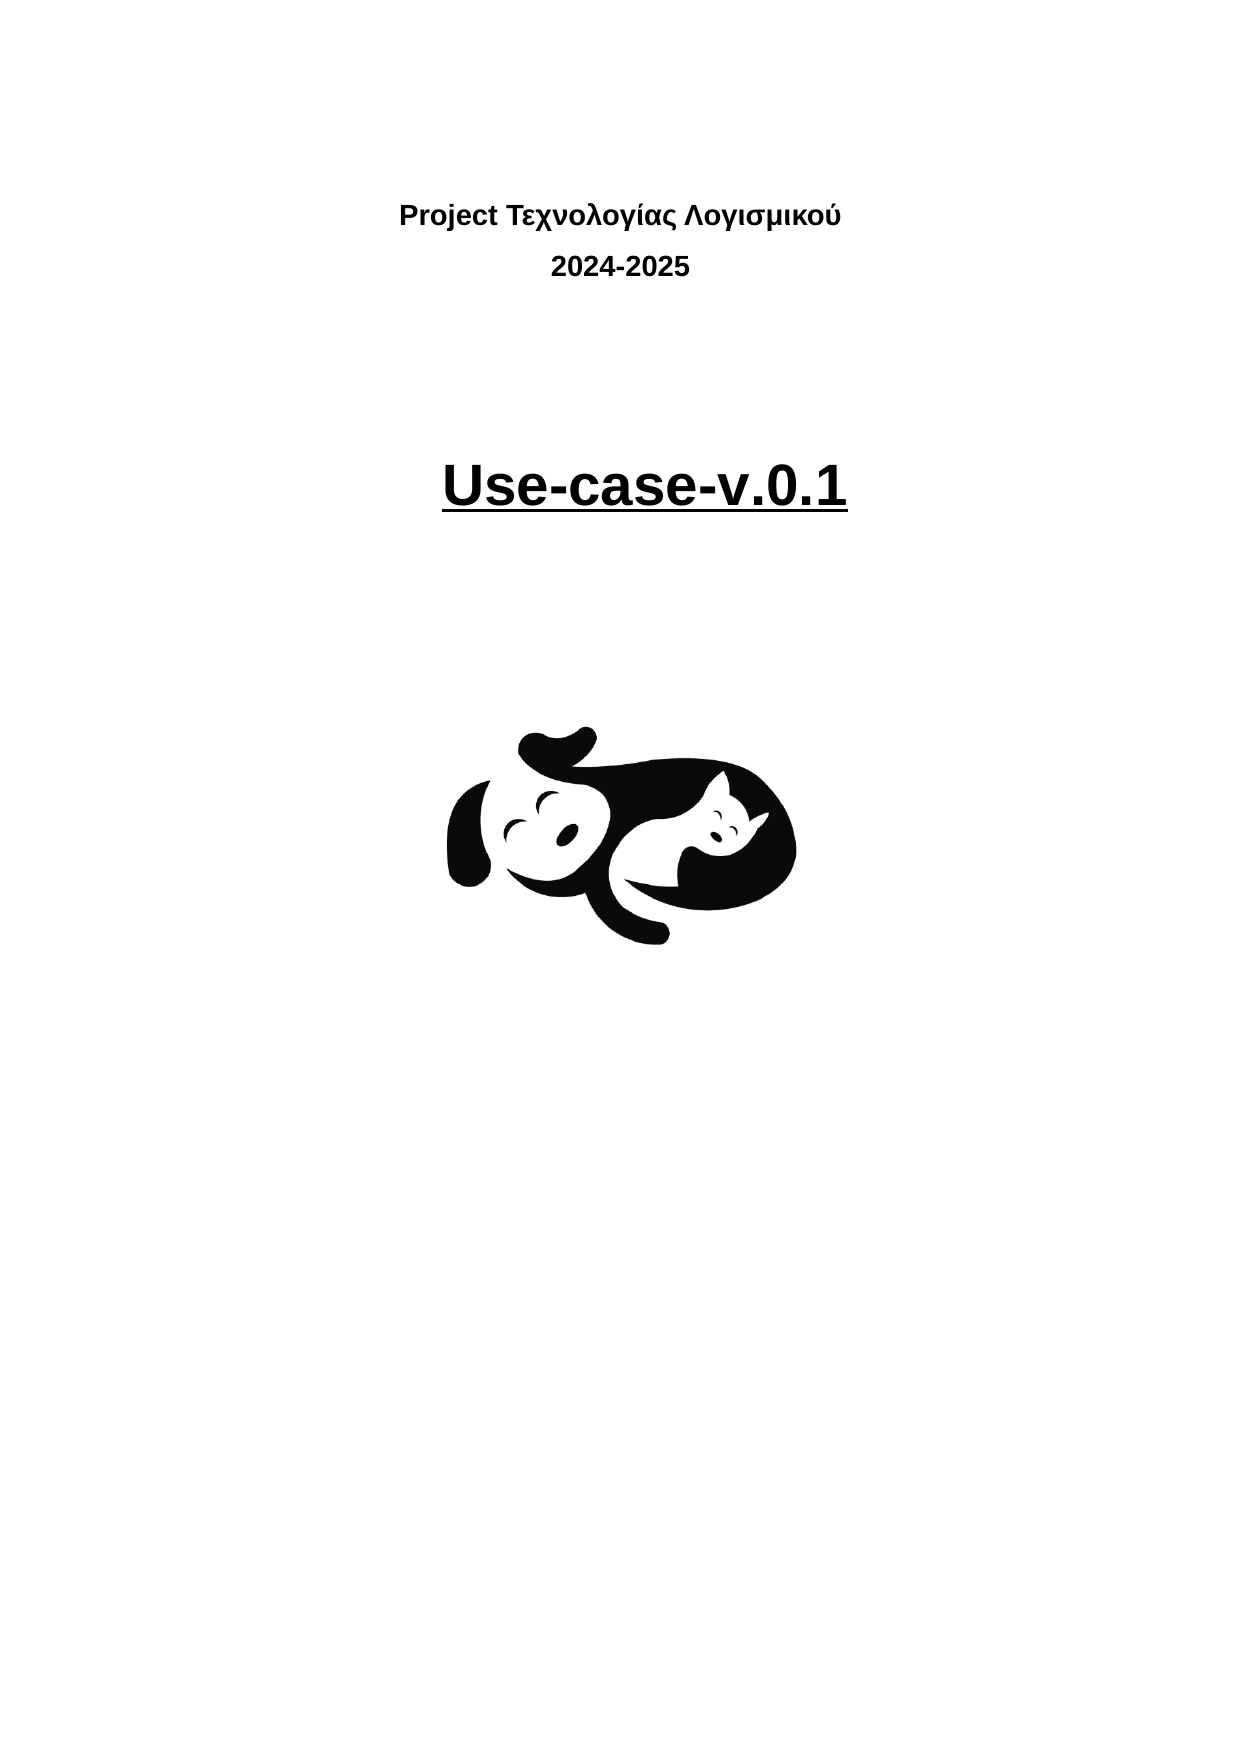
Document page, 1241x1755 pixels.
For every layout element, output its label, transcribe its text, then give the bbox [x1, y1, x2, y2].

text Project Τεχνολογίας Λογισμικού [148, 198, 1093, 232]
text 2024-2025 [148, 249, 1093, 282]
text Use-case-v.0.1 [148, 451, 1093, 518]
